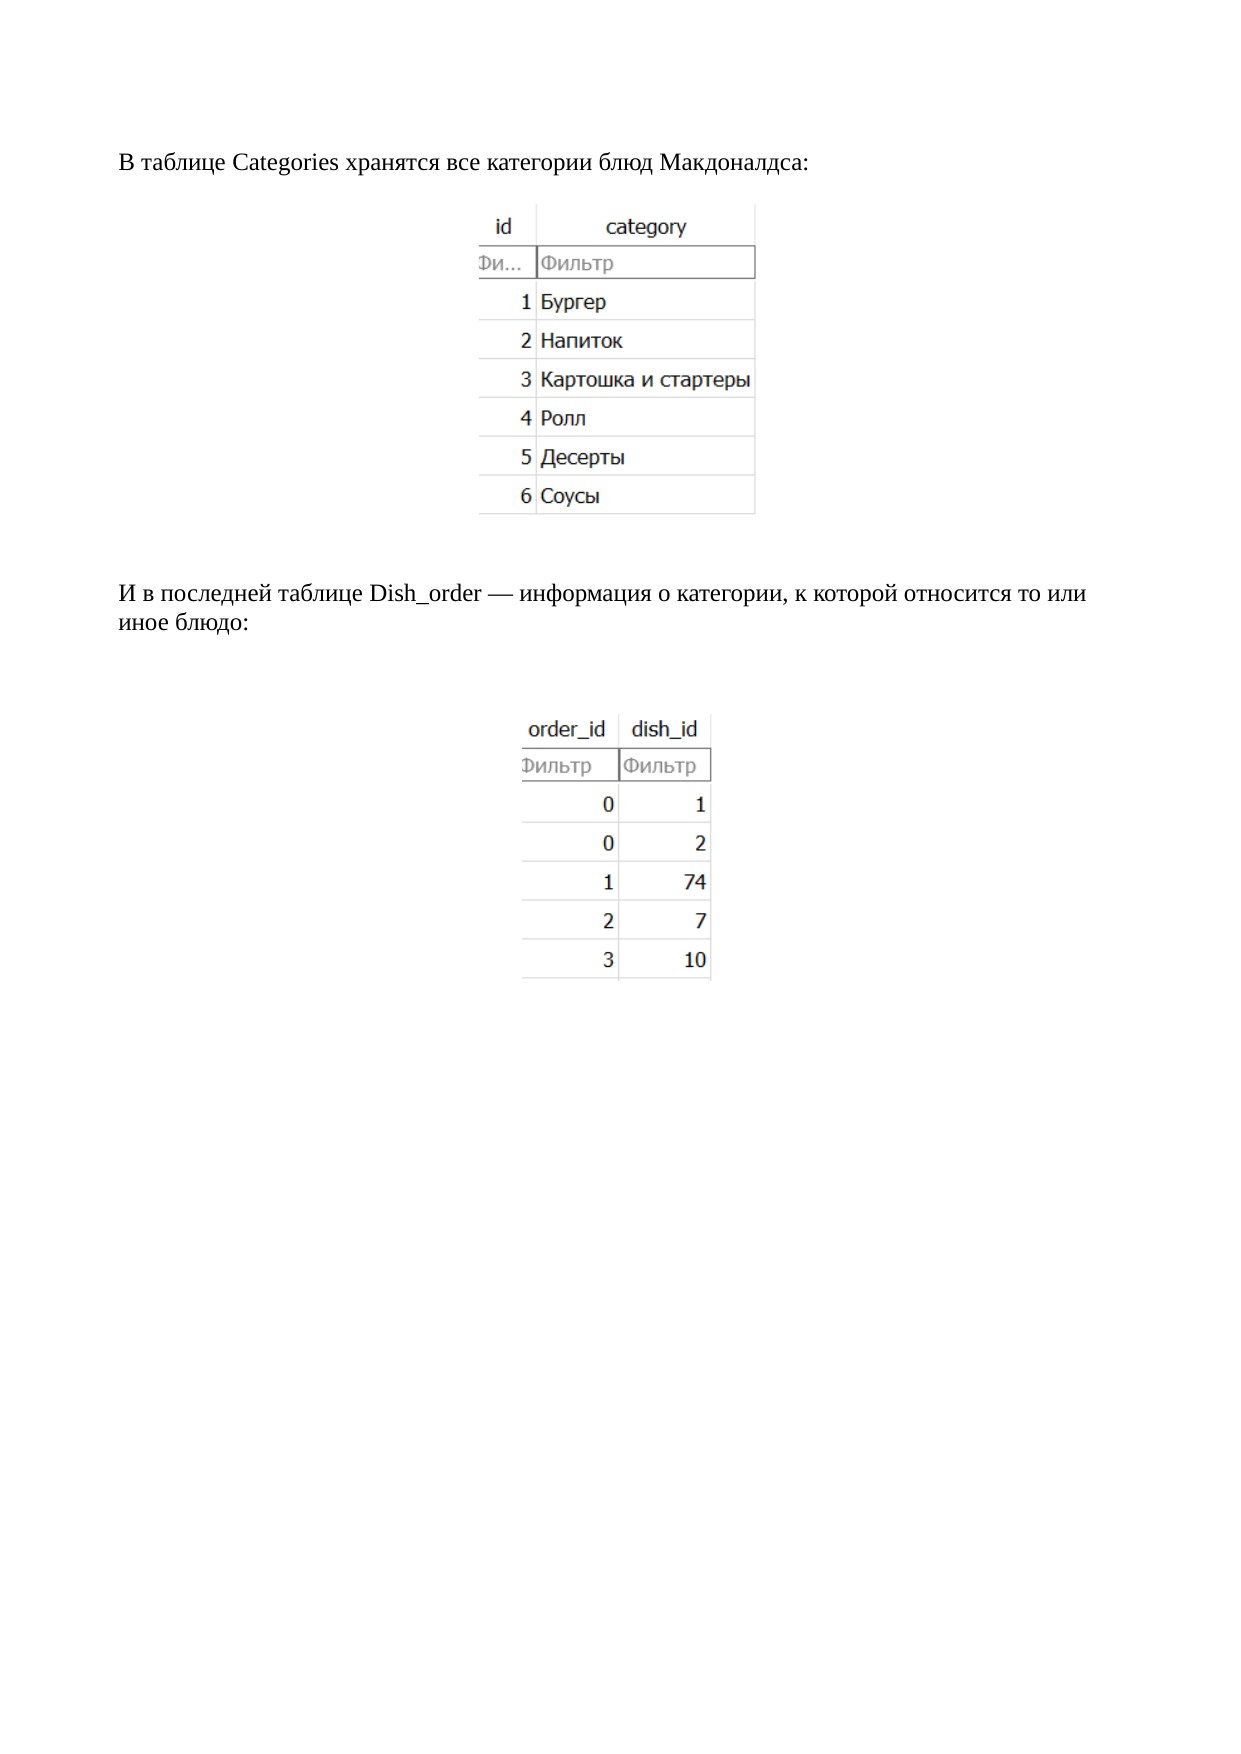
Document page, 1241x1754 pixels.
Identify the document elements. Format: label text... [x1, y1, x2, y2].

picture [522, 714, 719, 981]
text В таблице Categories хранятся все категории блюд Макдоналдса: [118, 118, 1122, 176]
text И в последней таблице Dish_order — информация о категории, к которой относится то или иное блюдо: [118, 204, 1122, 636]
picture [478, 204, 762, 522]
